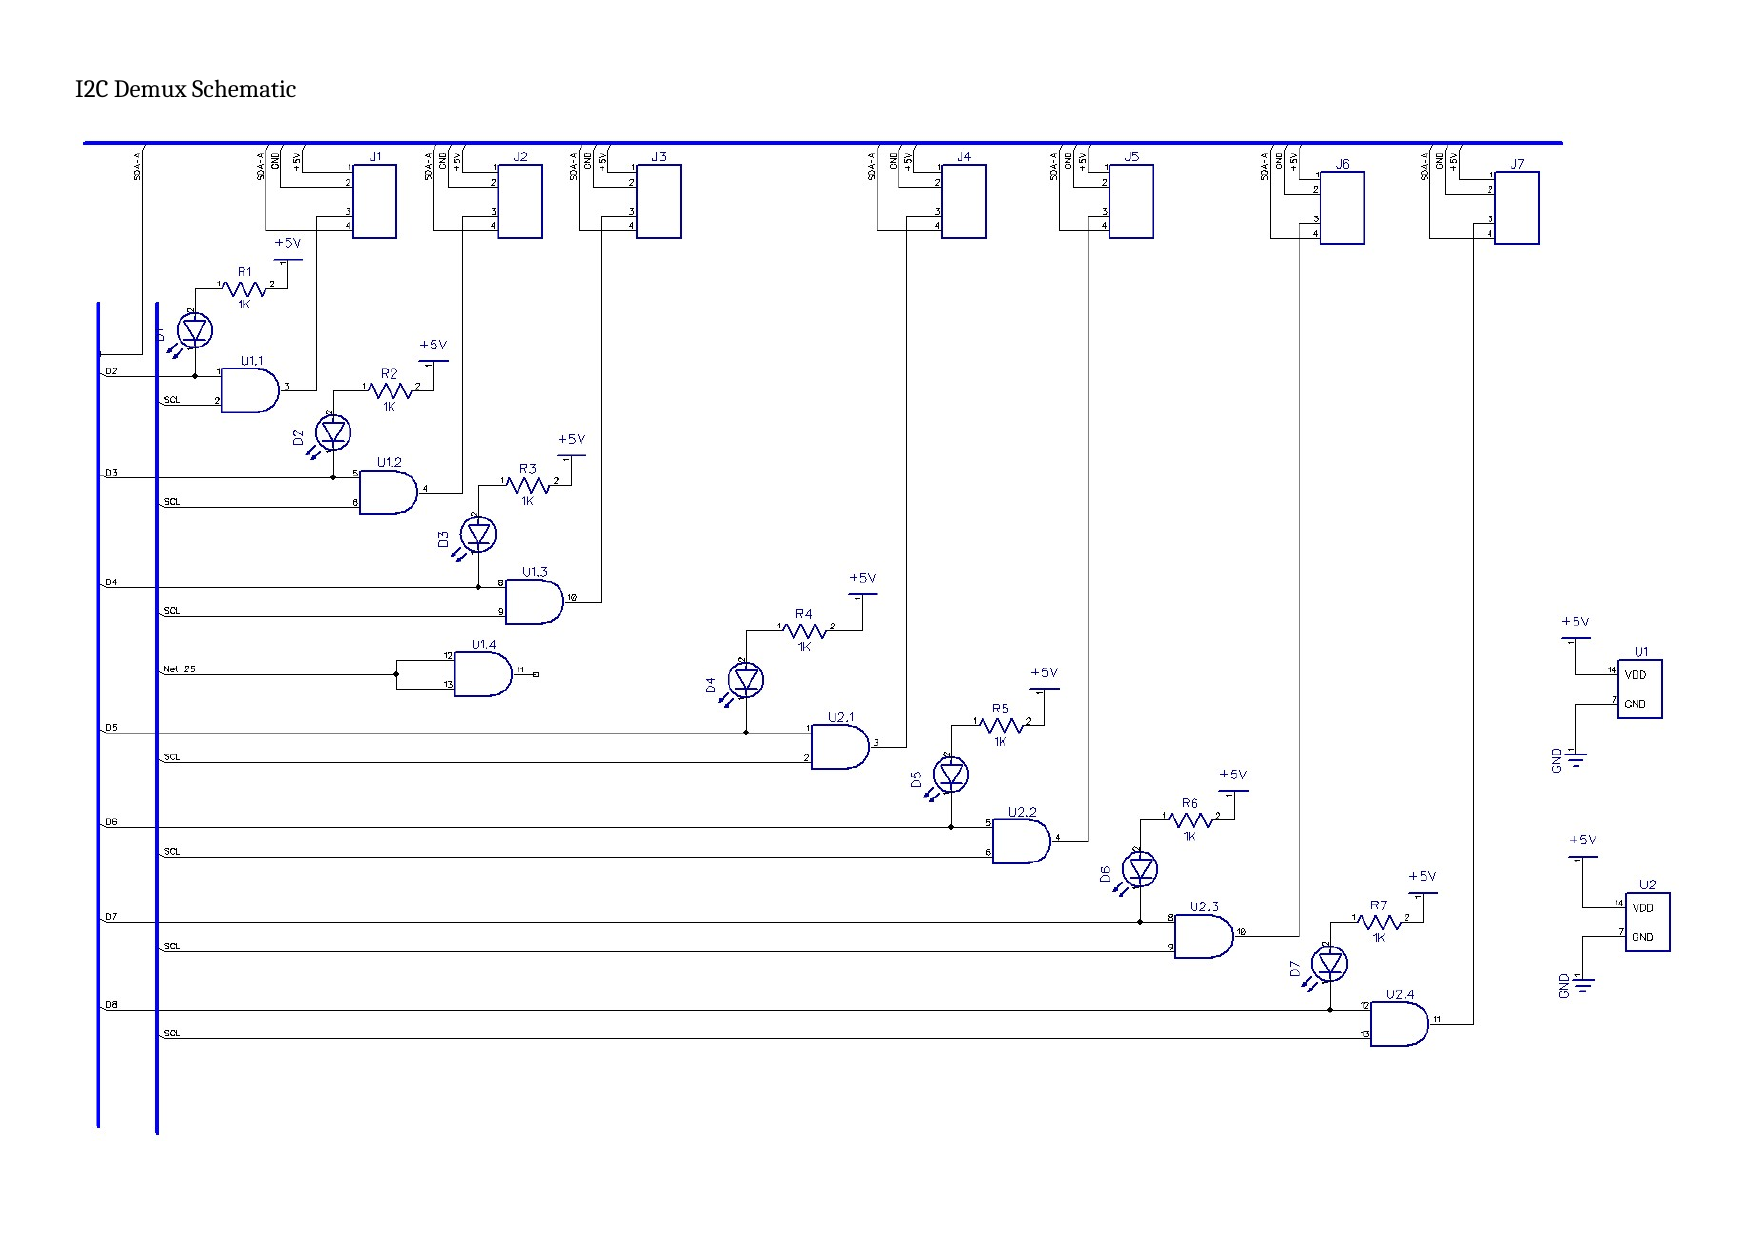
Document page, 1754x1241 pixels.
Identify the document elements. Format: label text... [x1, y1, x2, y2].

subtitle I2C Demux Schematic [75, 75, 1679, 104]
picture [75, 132, 1680, 1141]
